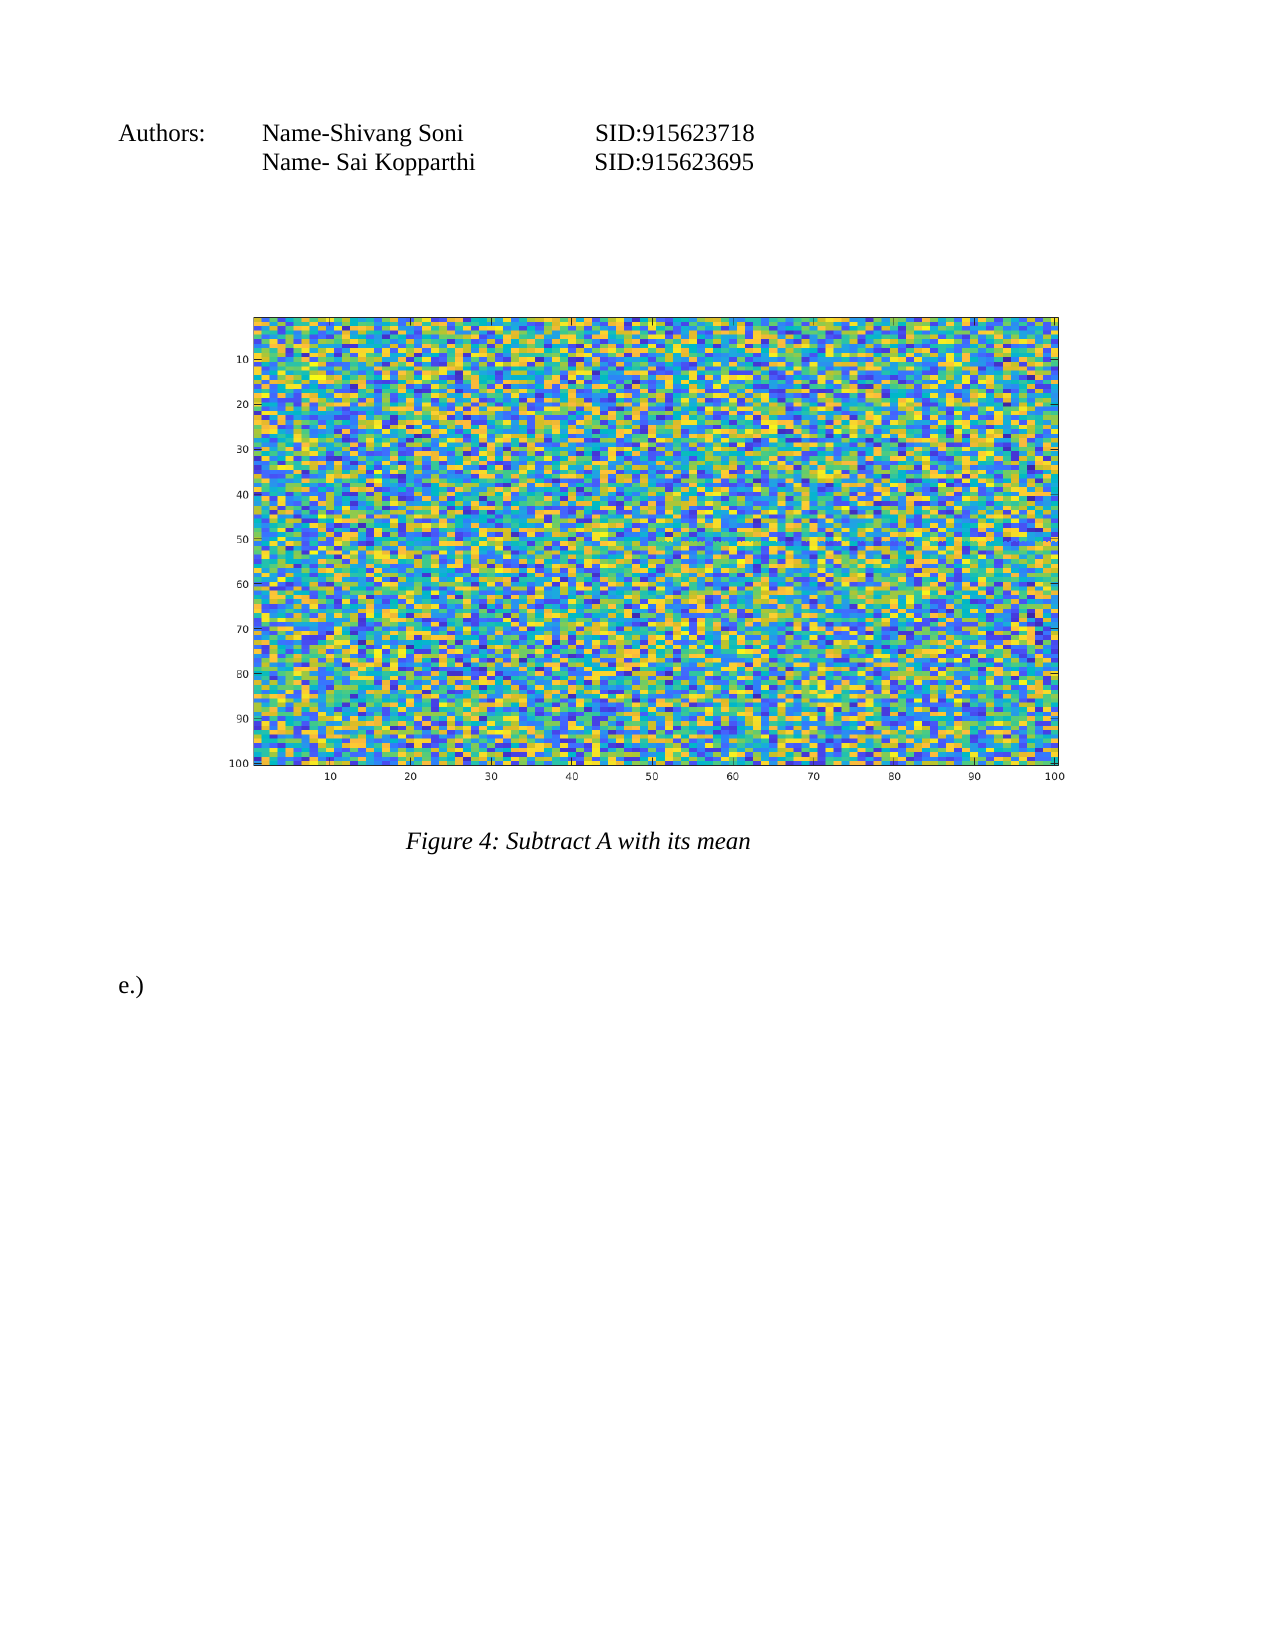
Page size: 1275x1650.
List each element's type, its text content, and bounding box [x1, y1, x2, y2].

picture [118, 275, 1157, 826]
text e.) [118, 970, 1157, 998]
text Figure 4: Subtract A with its mean [118, 826, 1157, 855]
